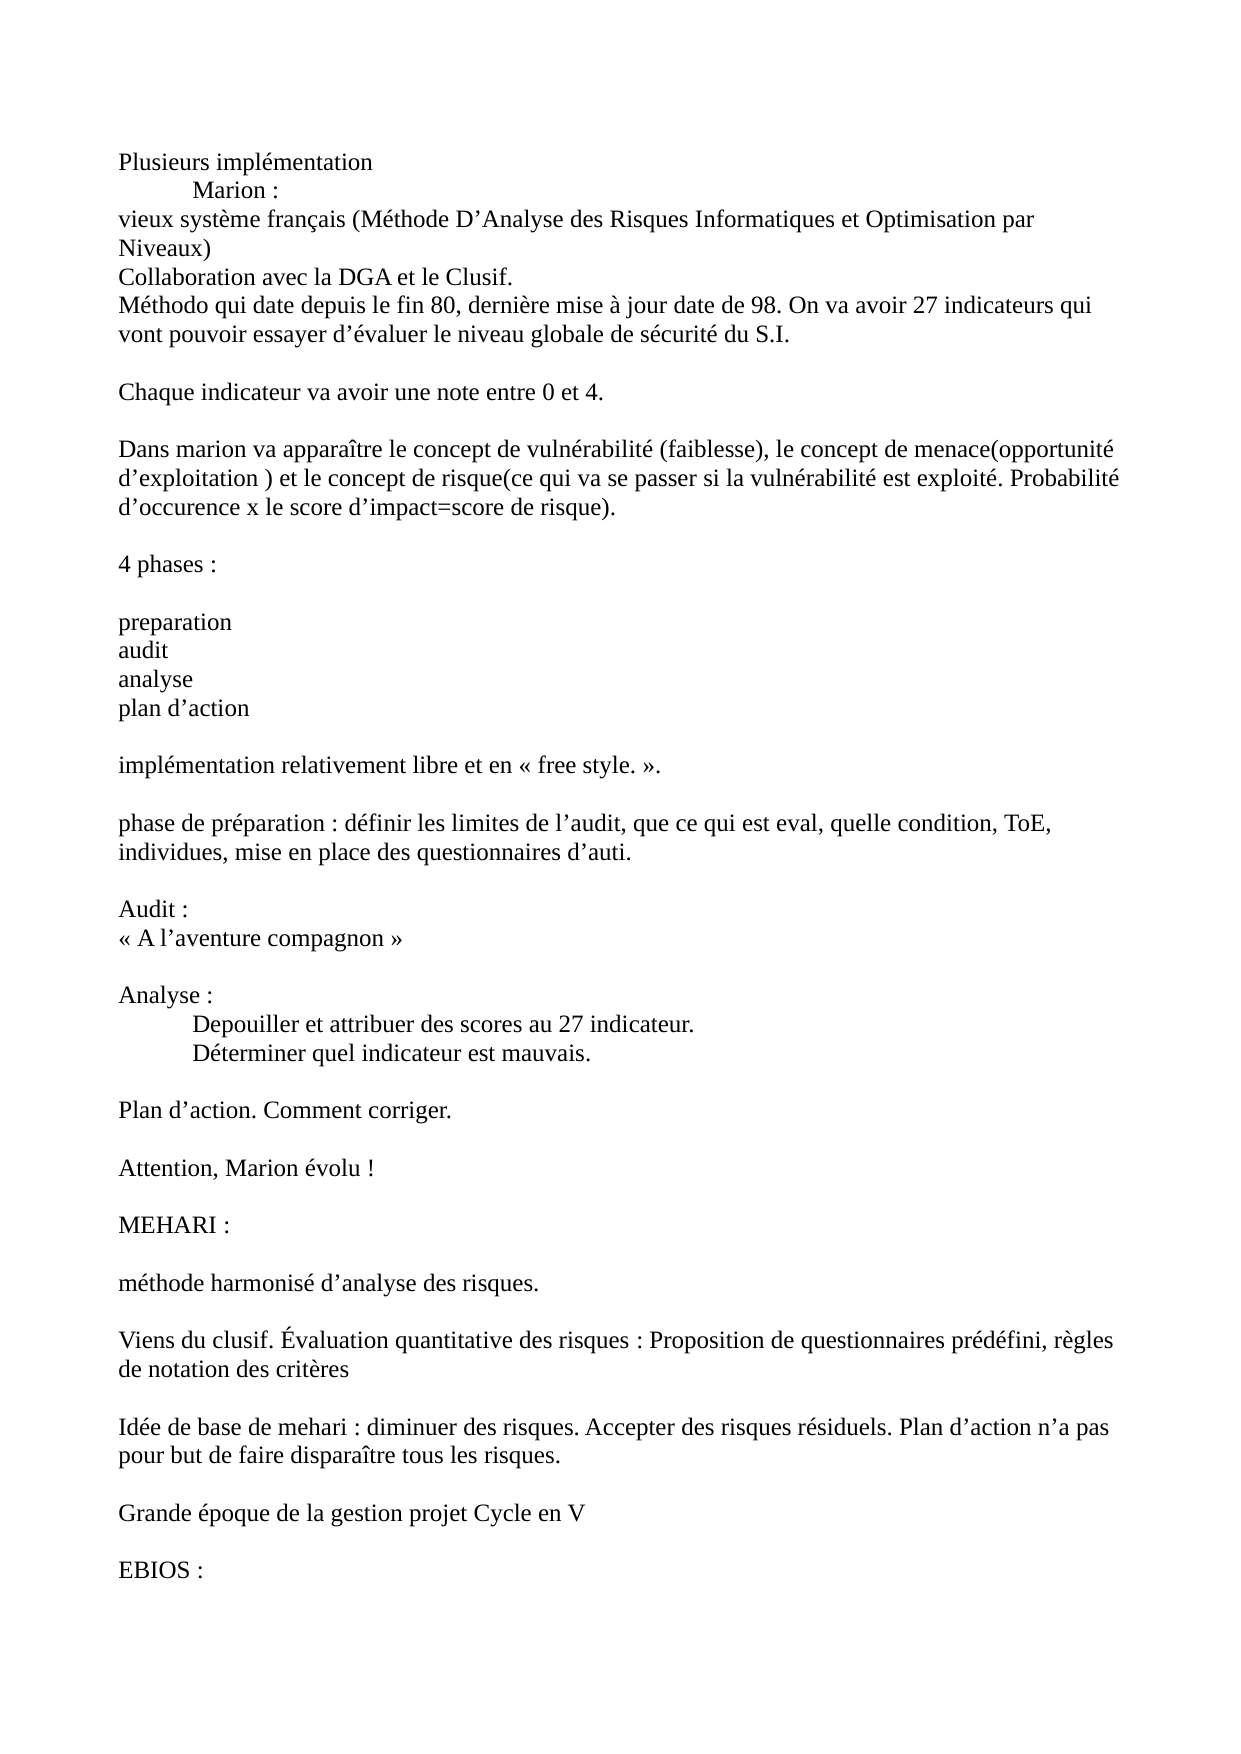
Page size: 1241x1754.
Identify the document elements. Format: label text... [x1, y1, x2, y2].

text « A l’aventure compagnon » [118, 923, 1122, 952]
text Depouiller et attribuer des scores au 27 indicateur. [118, 1009, 1122, 1038]
text Grande époque de la gestion projet Cycle en V [118, 1498, 1122, 1527]
text Dans marion va apparaître le concept de vulnérabilité (faiblesse), le concept de menace(opportunité d’exploitation ) et le concept de risque(ce qui va se passer si la vulnérabilité est exploité. Probabilité d’occurence x le score d’impact=score de risque). [118, 434, 1122, 521]
text Attention, Marion évolu ! [118, 1153, 1122, 1182]
text Collaboration avec la DGA et le Clusif. [118, 262, 1122, 291]
text Déterminer quel indicateur est mauvais. [118, 1038, 1122, 1067]
text 4 phases : [118, 549, 1122, 578]
text plan d’action [118, 693, 1122, 722]
text phase de préparation : définir les limites de l’audit, que ce qui est eval, quelle condition, ToE, individues, mise en place des questionnaires d’auti. [118, 808, 1122, 866]
text analyse [118, 664, 1122, 693]
text EBIOS : [118, 1556, 1122, 1584]
text vieux système français (Méthode D’Analyse des Risques Informatiques et Optimisation par Niveaux) [118, 204, 1122, 262]
text Viens du clusif. Évaluation quantitative des risques : Proposition de questionnaires prédéfini, règles de notation des critères [118, 1326, 1122, 1383]
text Analyse : [118, 981, 1122, 1009]
text MEHARI : [118, 1211, 1122, 1239]
text Plan d’action. Comment corriger. [118, 1096, 1122, 1124]
text audit [118, 636, 1122, 664]
text Plusieurs implémentation [118, 147, 1122, 176]
text Chaque indicateur va avoir une note entre 0 et 4. [118, 377, 1122, 406]
text implémentation relativement libre et en « free style. ». [118, 751, 1122, 779]
text Méthodo qui date depuis le fin 80, dernière mise à jour date de 98. On va avoir 27 indicateurs qui vont pouvoir essayer d’évaluer le niveau globale de sécurité du S.I. [118, 291, 1122, 348]
text Idée de base de mehari : diminuer des risques. Accepter des risques résiduels. Plan d’action n’a pas pour but de faire disparaître tous les risques. [118, 1412, 1122, 1469]
text méthode harmonisé d’analyse des risques. [118, 1268, 1122, 1297]
text preparation [118, 607, 1122, 636]
text Audit : [118, 894, 1122, 923]
text Marion : [118, 176, 1122, 204]
